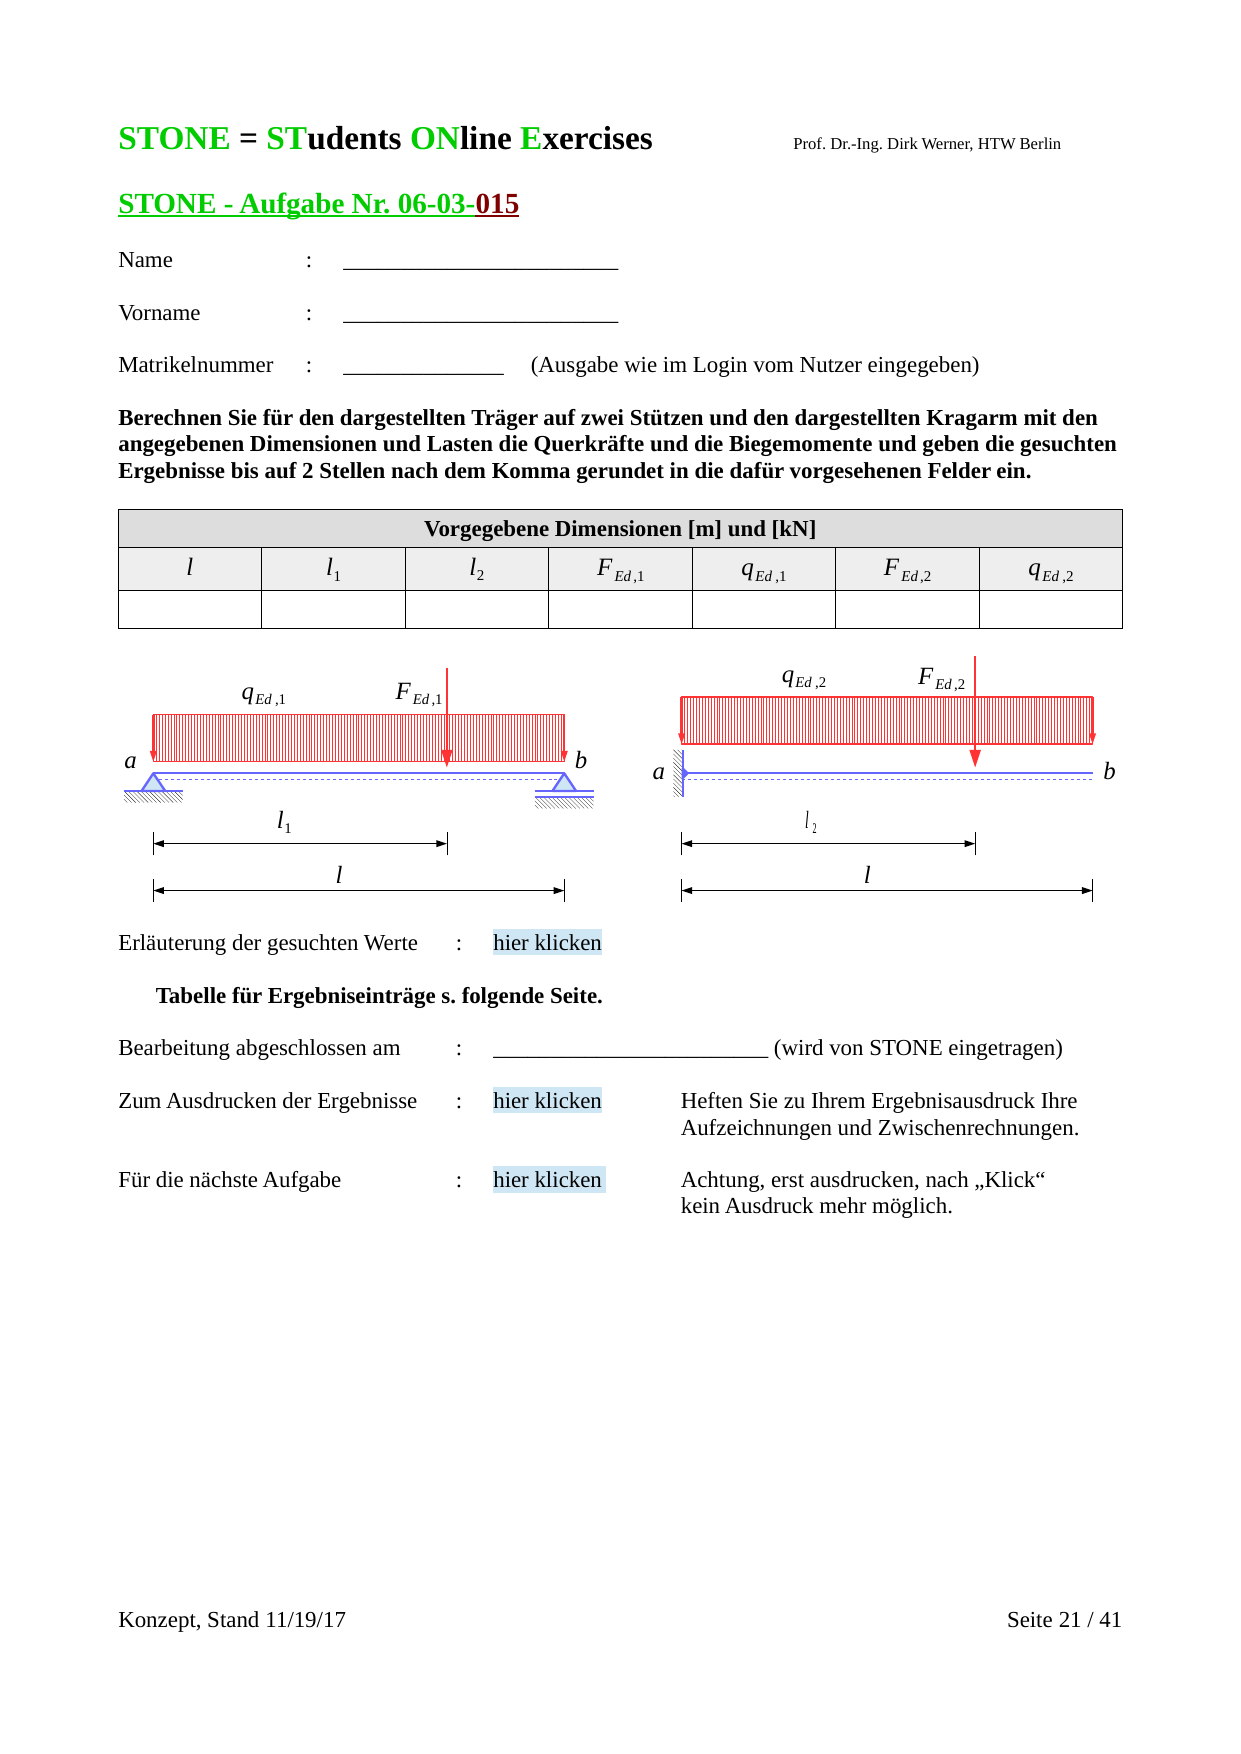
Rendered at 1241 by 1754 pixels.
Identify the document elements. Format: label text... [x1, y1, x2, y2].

table_cell [119, 591, 261, 628]
text Tabelle für Ergebniseinträge s. folgende Seite. [118, 982, 1122, 1008]
table_cell [406, 591, 548, 628]
text kein Ausdruck mehr möglich. [118, 1193, 1122, 1219]
table_cell [980, 591, 1122, 628]
table_cell [262, 591, 405, 628]
table_cell [119, 548, 261, 590]
table_cell [262, 548, 405, 590]
text Zum Ausdrucken der Ergebnisse : hier klicken Heften Sie zu Ihrem Ergebnisausdruck Ihre [118, 1087, 1122, 1113]
text Erläuterung der gesuchten Werte : hier klicken [118, 929, 1122, 955]
table_cell [549, 591, 692, 628]
text Aufzeichnungen und Zwischenrechnungen. [118, 1113, 1122, 1140]
table_cell [406, 548, 548, 590]
text STONE - Aufgabe Nr. 06-03-015 [118, 186, 1122, 219]
table_cell [980, 548, 1122, 590]
text Name : ________________________ [118, 246, 1122, 272]
text Für die nächste Aufgabe : hier klicken Achtung, erst ausdrucken, nach „Klick“ [118, 1166, 1122, 1193]
table_cell [836, 548, 979, 590]
text Berechnen Sie für den dargestellten Träger auf zwei Stützen und den dargestellten Kragarm mit den angegebenen Dimensionen und Lasten die Querkräfte und die Biegemomente und geben die gesuchten Ergebnisse bis auf 2 Stellen nach dem Komma gerundet in die dafür vorgesehenen Felder ein. [118, 404, 1122, 483]
table_cell [693, 548, 835, 590]
table_cell [693, 591, 835, 628]
text Bearbeitung abgeschlossen am : ________________________ (wird von STONE eingetragen) [118, 1034, 1122, 1061]
text Matrikelnummer : ______________ (Ausgabe wie im Login vom Nutzer eingegeben) [118, 351, 1122, 378]
table_header Vorgegebene Dimensionen [m] und [kN] [119, 510, 1122, 547]
table_cell [836, 591, 979, 628]
table_cell [549, 548, 692, 590]
text Vorname : ________________________ [118, 298, 1122, 325]
